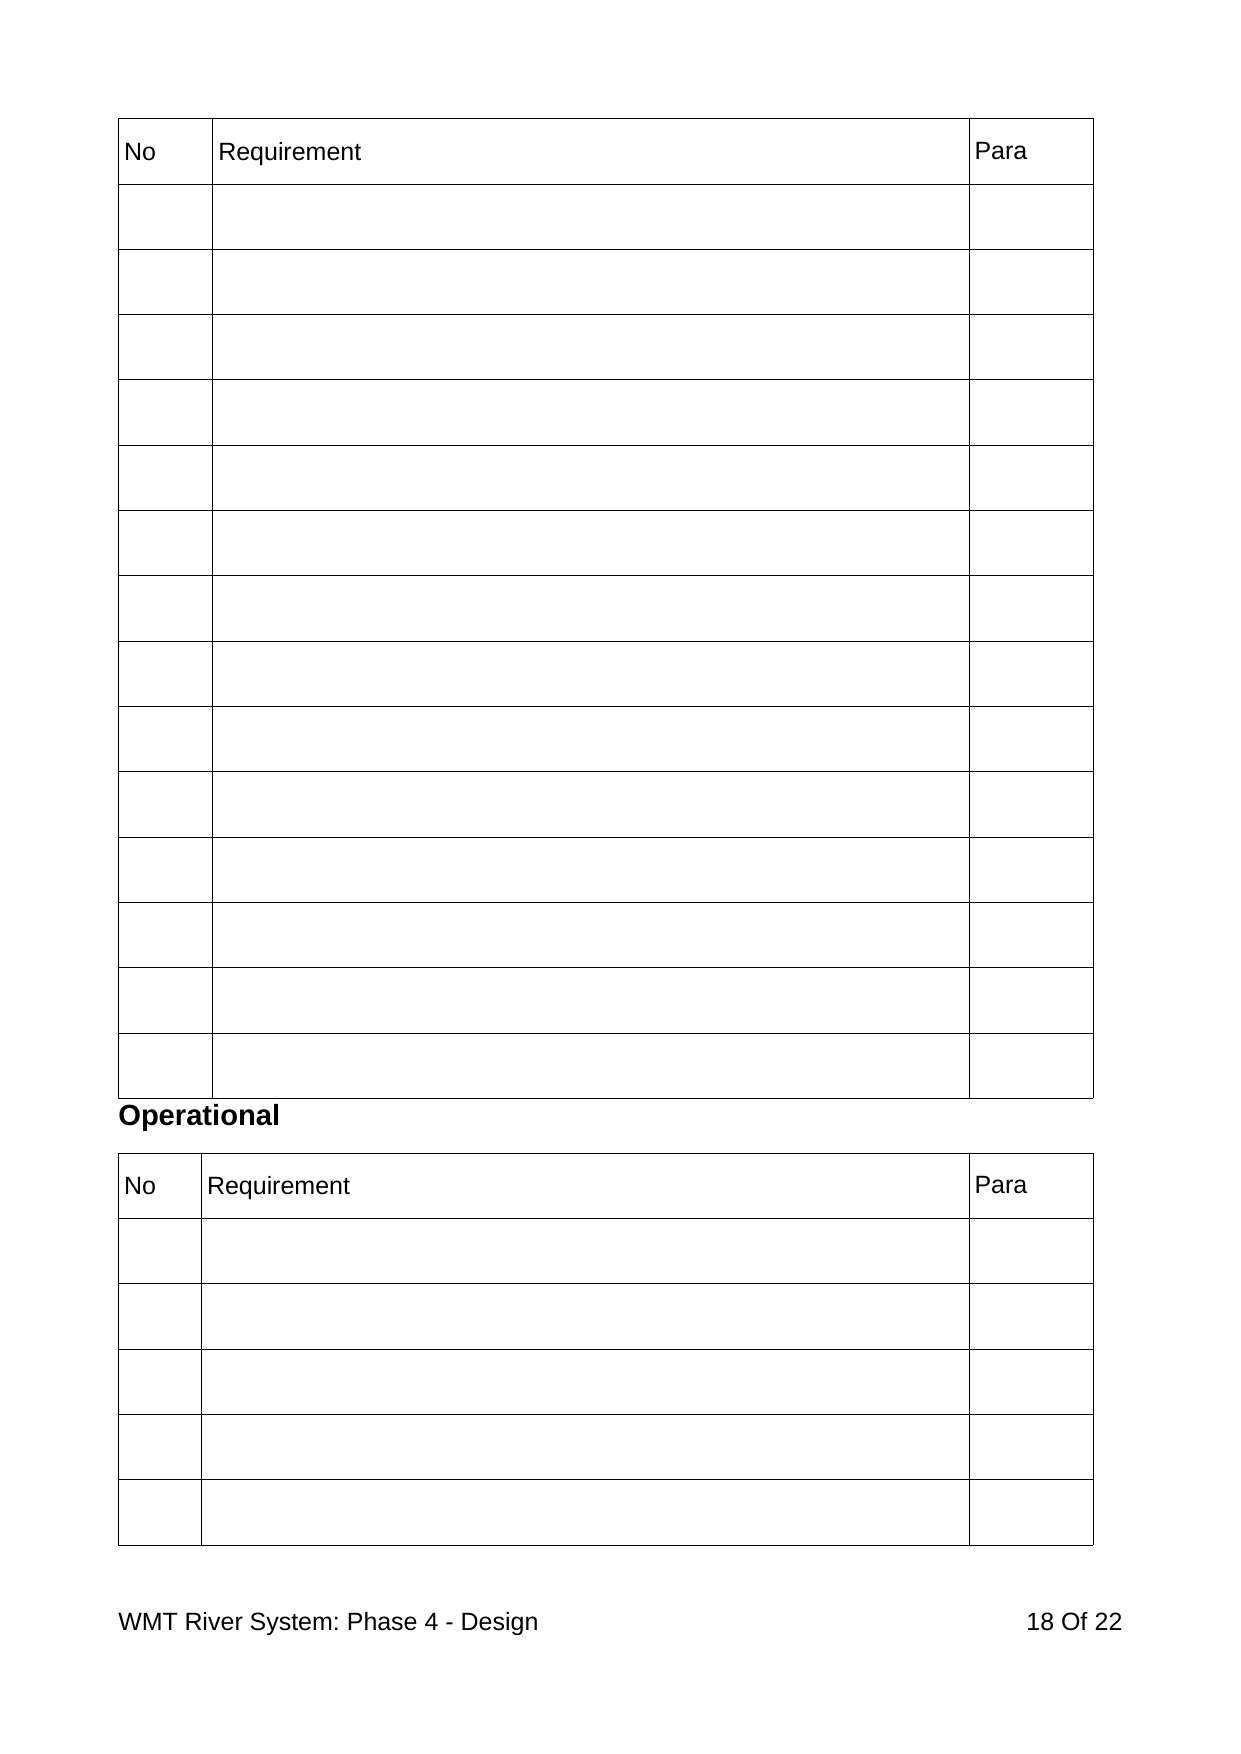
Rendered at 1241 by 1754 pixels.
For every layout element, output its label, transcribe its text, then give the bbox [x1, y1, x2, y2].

table_cell [119, 1415, 201, 1479]
table_cell [119, 1284, 201, 1349]
table_cell [119, 1219, 201, 1283]
table_cell [970, 315, 1093, 379]
table_cell [213, 772, 969, 837]
table_cell [119, 968, 212, 1032]
table_cell [213, 511, 969, 575]
table_cell [970, 1284, 1093, 1349]
table_cell [213, 903, 969, 967]
table_cell [970, 1480, 1093, 1544]
table_cell [119, 576, 212, 641]
table_cell [213, 838, 969, 902]
table_cell [119, 1034, 212, 1098]
table_cell [970, 838, 1093, 902]
table_header Para [970, 1154, 1093, 1218]
table_header Requirement [213, 119, 969, 183]
table_cell [202, 1480, 969, 1544]
table_cell [970, 1415, 1093, 1479]
table_cell [119, 903, 212, 967]
table_cell [213, 380, 969, 445]
table_cell [970, 446, 1093, 510]
table_cell [119, 707, 212, 771]
table_cell [213, 446, 969, 510]
table_cell [119, 446, 212, 510]
table_cell [970, 576, 1093, 641]
table_cell [119, 642, 212, 706]
table_cell [970, 1219, 1093, 1283]
table_cell [970, 380, 1093, 445]
table_cell [970, 772, 1093, 837]
table_cell [119, 315, 212, 379]
table_cell [970, 707, 1093, 771]
table_cell [119, 1480, 201, 1544]
table_cell [119, 511, 212, 575]
table_cell [970, 903, 1093, 967]
table_cell [213, 968, 969, 1032]
table_cell [202, 1350, 969, 1414]
table_cell [970, 511, 1093, 575]
table_cell [213, 250, 969, 314]
table_cell [213, 642, 969, 706]
table_cell [970, 185, 1093, 249]
table_header Requirement [202, 1154, 969, 1218]
table_cell [213, 707, 969, 771]
table_cell [119, 185, 212, 249]
subtitle Operational [118, 1098, 1122, 1131]
table_cell [213, 576, 969, 641]
table_cell [119, 838, 212, 902]
table_cell [202, 1284, 969, 1349]
table_cell [213, 1034, 969, 1098]
table_cell [213, 315, 969, 379]
table_cell [119, 1350, 201, 1414]
table_cell [119, 380, 212, 445]
table_cell [213, 185, 969, 249]
table_cell [970, 642, 1093, 706]
table_cell [970, 968, 1093, 1032]
table_cell [970, 1350, 1093, 1414]
table_cell [202, 1219, 969, 1283]
table_cell [119, 250, 212, 314]
table_header Para [970, 119, 1093, 183]
table_cell [202, 1415, 969, 1479]
table_header No [119, 119, 212, 183]
table_cell [119, 772, 212, 837]
table_header No [119, 1154, 201, 1218]
table_cell [970, 250, 1093, 314]
table_cell [970, 1034, 1093, 1098]
